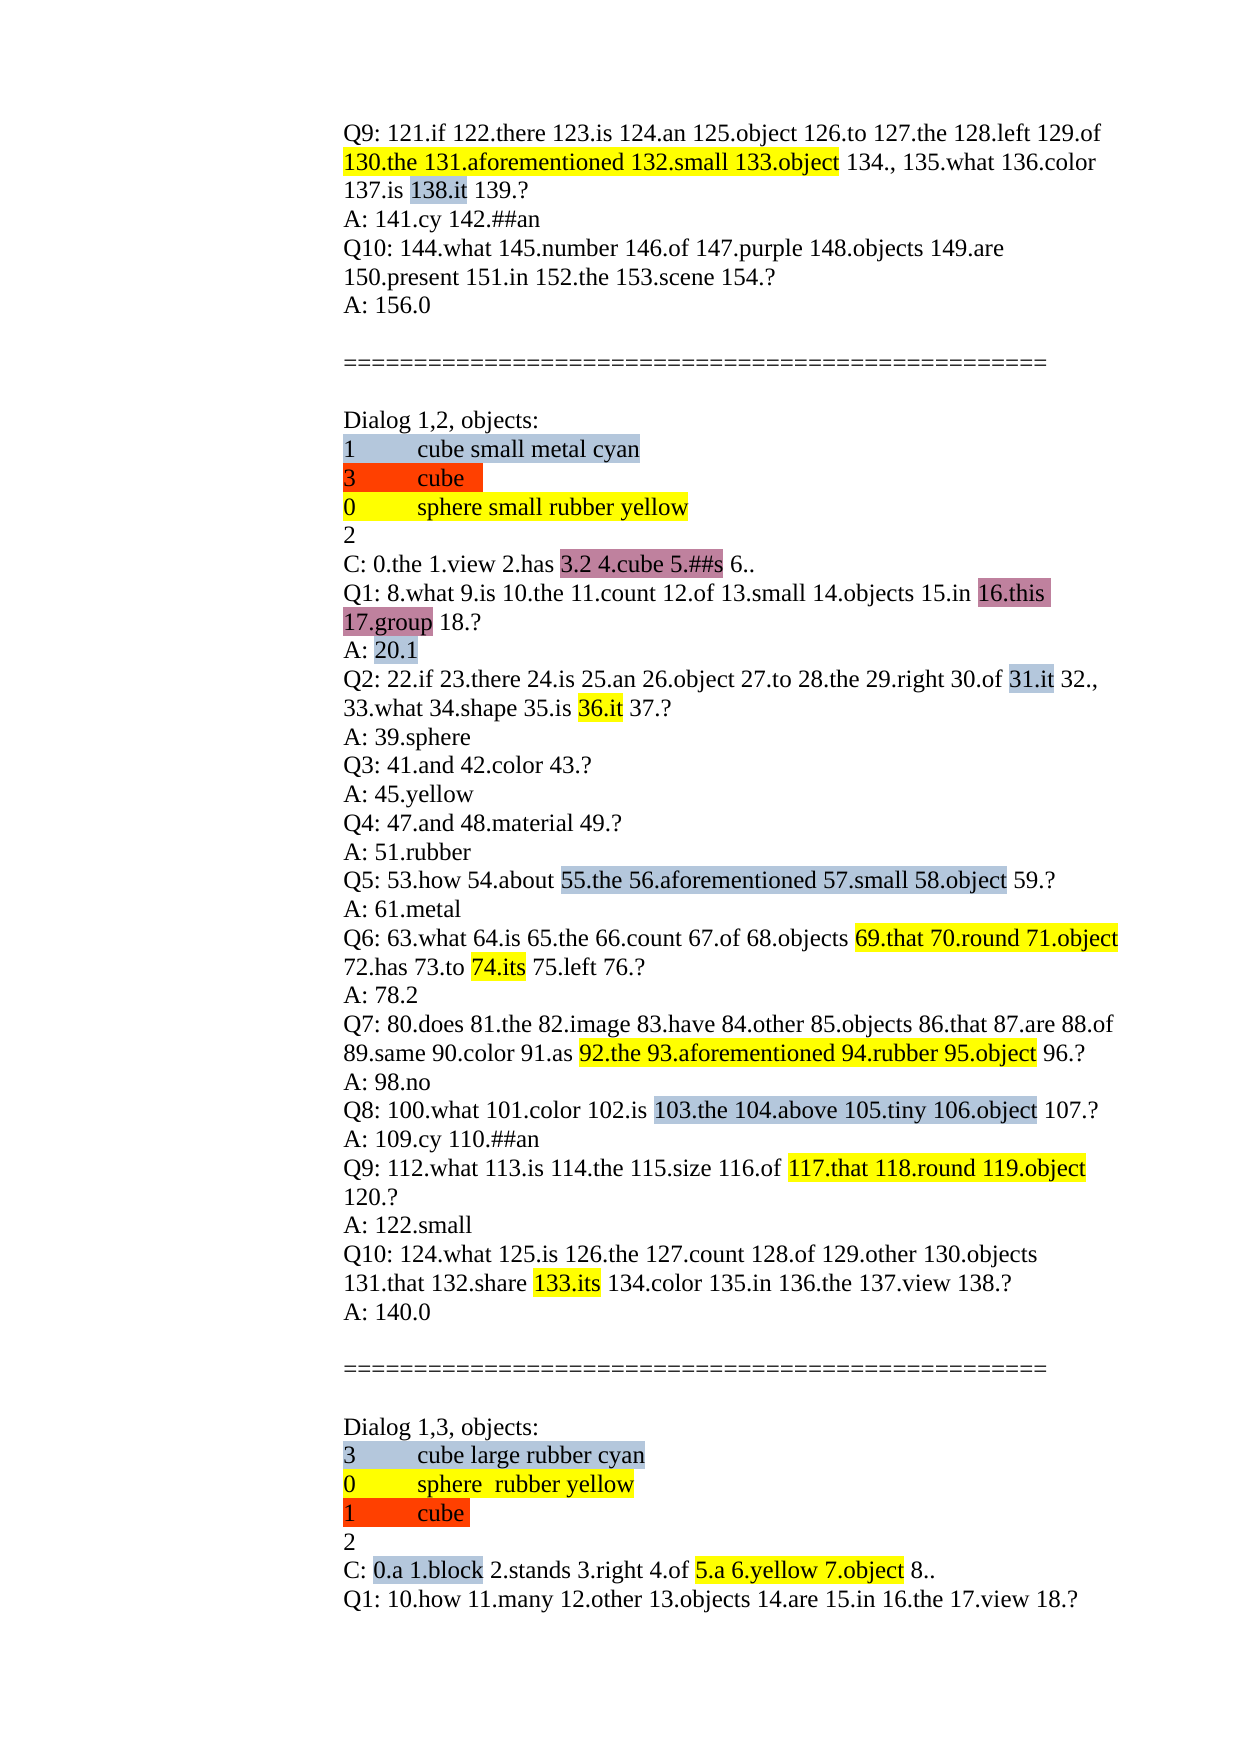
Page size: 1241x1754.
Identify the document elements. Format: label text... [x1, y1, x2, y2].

text Q8: 100.what 101.color 102.is 103.the 104.above 105.tiny 106.object 107.? [343, 1096, 1122, 1124]
text Q7: 80.does 81.the 82.image 83.have 84.other 85.objects 86.that 87.are 88.of 89.same 90.color 91.as 92.the 93.aforementioned 94.rubber 95.object 96.? [343, 1009, 1122, 1067]
text Q6: 63.what 64.is 65.the 66.count 67.of 68.objects 69.that 70.round 71.object 72.has 73.to 74.its 75.left 76.? [343, 923, 1122, 981]
text C: 0.the 1.view 2.has 3.2 4.cube 5.##s 6.. [343, 549, 1122, 578]
text Dialog 1,2, objects: [343, 406, 1122, 434]
text Q4: 47.and 48.material 49.? [343, 808, 1122, 837]
text A: 51.rubber [343, 837, 1122, 866]
text ================================================== [343, 1354, 1122, 1383]
text 3 cube [343, 463, 1122, 492]
text ================================================== [343, 348, 1122, 377]
text Q1: 8.what 9.is 10.the 11.count 12.of 13.small 14.objects 15.in 16.this 17.group 18.? [343, 578, 1122, 636]
text A: 109.cy 110.##an [343, 1124, 1122, 1153]
text A: 20.1 [343, 636, 1122, 664]
text 2 [343, 1527, 1122, 1556]
text A: 39.sphere [343, 722, 1122, 751]
text A: 61.metal [343, 894, 1122, 923]
text Q5: 53.how 54.about 55.the 56.aforementioned 57.small 58.object 59.? [343, 866, 1122, 894]
text Q9: 121.if 122.there 123.is 124.an 125.object 126.to 127.the 128.left 129.of 130.the 131.aforementioned 132.small 133.object 134., 135.what 136.color 137.is 138.it 139.? [343, 118, 1122, 204]
text A: 98.no [343, 1067, 1122, 1096]
text 0 sphere small rubber yellow [343, 492, 1122, 521]
text A: 140.0 [343, 1297, 1122, 1326]
text A: 45.yellow [343, 779, 1122, 808]
text C: 0.a 1.block 2.stands 3.right 4.of 5.a 6.yellow 7.object 8.. [343, 1556, 1122, 1584]
text Dialog 1,3, objects: [343, 1412, 1122, 1441]
text A: 156.0 [343, 291, 1122, 319]
text Q3: 41.and 42.color 43.? [343, 751, 1122, 779]
text Q2: 22.if 23.there 24.is 25.an 26.object 27.to 28.the 29.right 30.of 31.it 32., 33.what 34.shape 35.is 36.it 37.? [343, 664, 1122, 722]
text 0 sphere rubber yellow [343, 1469, 1122, 1498]
text Q9: 112.what 113.is 114.the 115.size 116.of 117.that 118.round 119.object 120.? [343, 1153, 1122, 1211]
text Q10: 144.what 145.number 146.of 147.purple 148.objects 149.are 150.present 151.in 152.the 153.scene 154.? [343, 233, 1122, 291]
text Q10: 124.what 125.is 126.the 127.count 128.of 129.other 130.objects 131.that 132.share 133.its 134.color 135.in 136.the 137.view 138.? [343, 1239, 1122, 1297]
text A: 78.2 [343, 981, 1122, 1009]
text 3 cube large rubber cyan [343, 1441, 1122, 1469]
text A: 141.cy 142.##an [343, 204, 1122, 233]
text 1 cube small metal cyan [343, 434, 1122, 463]
text 1 cube [343, 1498, 1122, 1527]
text A: 122.small [343, 1211, 1122, 1239]
text 2 [343, 521, 1122, 549]
text Q1: 10.how 11.many 12.other 13.objects 14.are 15.in 16.the 17.view 18.? [343, 1584, 1122, 1613]
